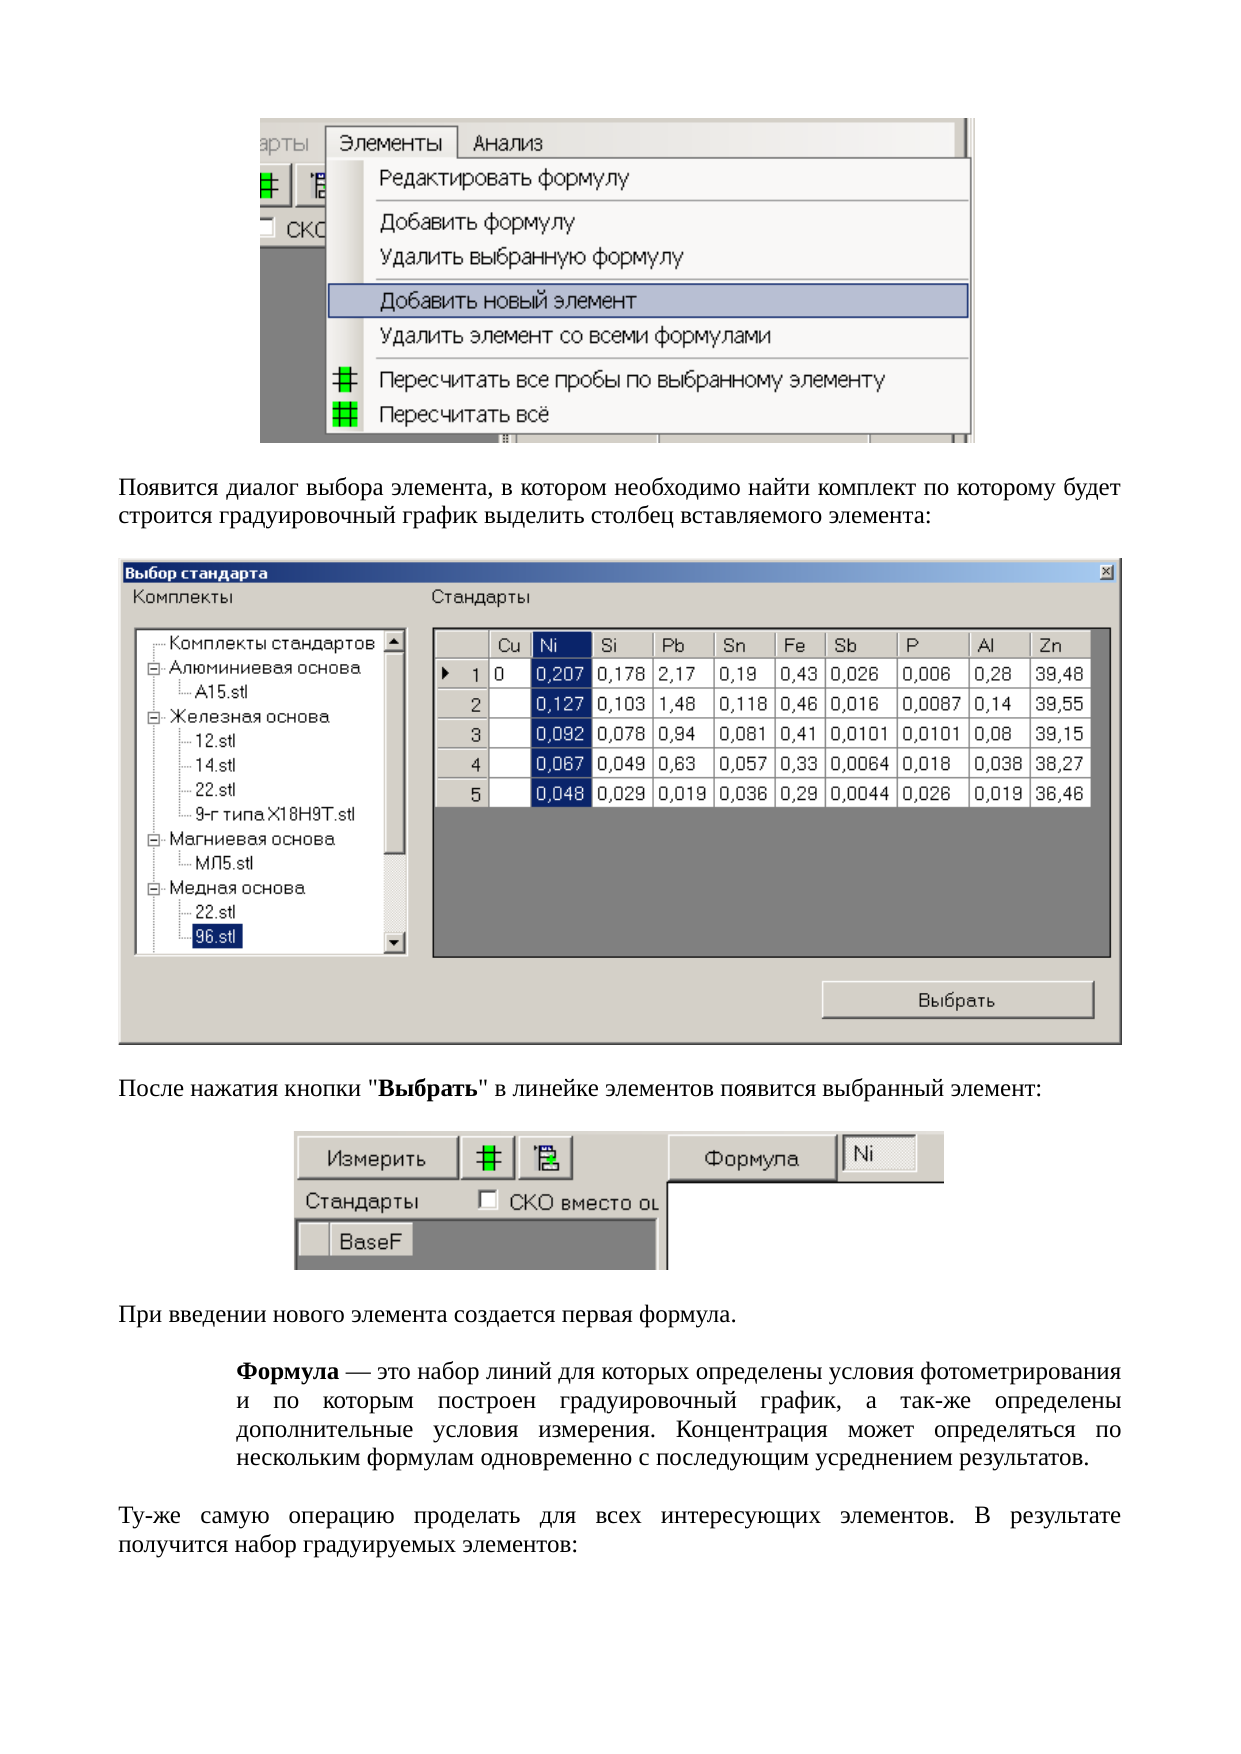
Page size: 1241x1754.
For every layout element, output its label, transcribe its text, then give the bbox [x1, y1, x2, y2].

text Формула — это набор линий для которых определены условия фотометрирования и по которым построен градуировочный график, а так-же определены дополнительные условия измерения. Концентрация может определяться по нескольким формулам одновременно с последующим усреднением результатов. [236, 1356, 1122, 1471]
picture [118, 558, 1122, 1045]
text Ту-же самую операцию проделать для всех интересующих элементов. В результате получится набор градуируемых элементов: [118, 1500, 1122, 1557]
text После нажатия кнопки "Выбрать" в линейке элементов появится выбранный элемент: [118, 1073, 1122, 1102]
text Появится диалог выбора элемента, в котором необходимо найти комплект по которому будет строится градуировочный график выделить столбец вставляемого элемента: [118, 472, 1122, 529]
text При введении нового элемента создается первая формула. [118, 1299, 1122, 1327]
